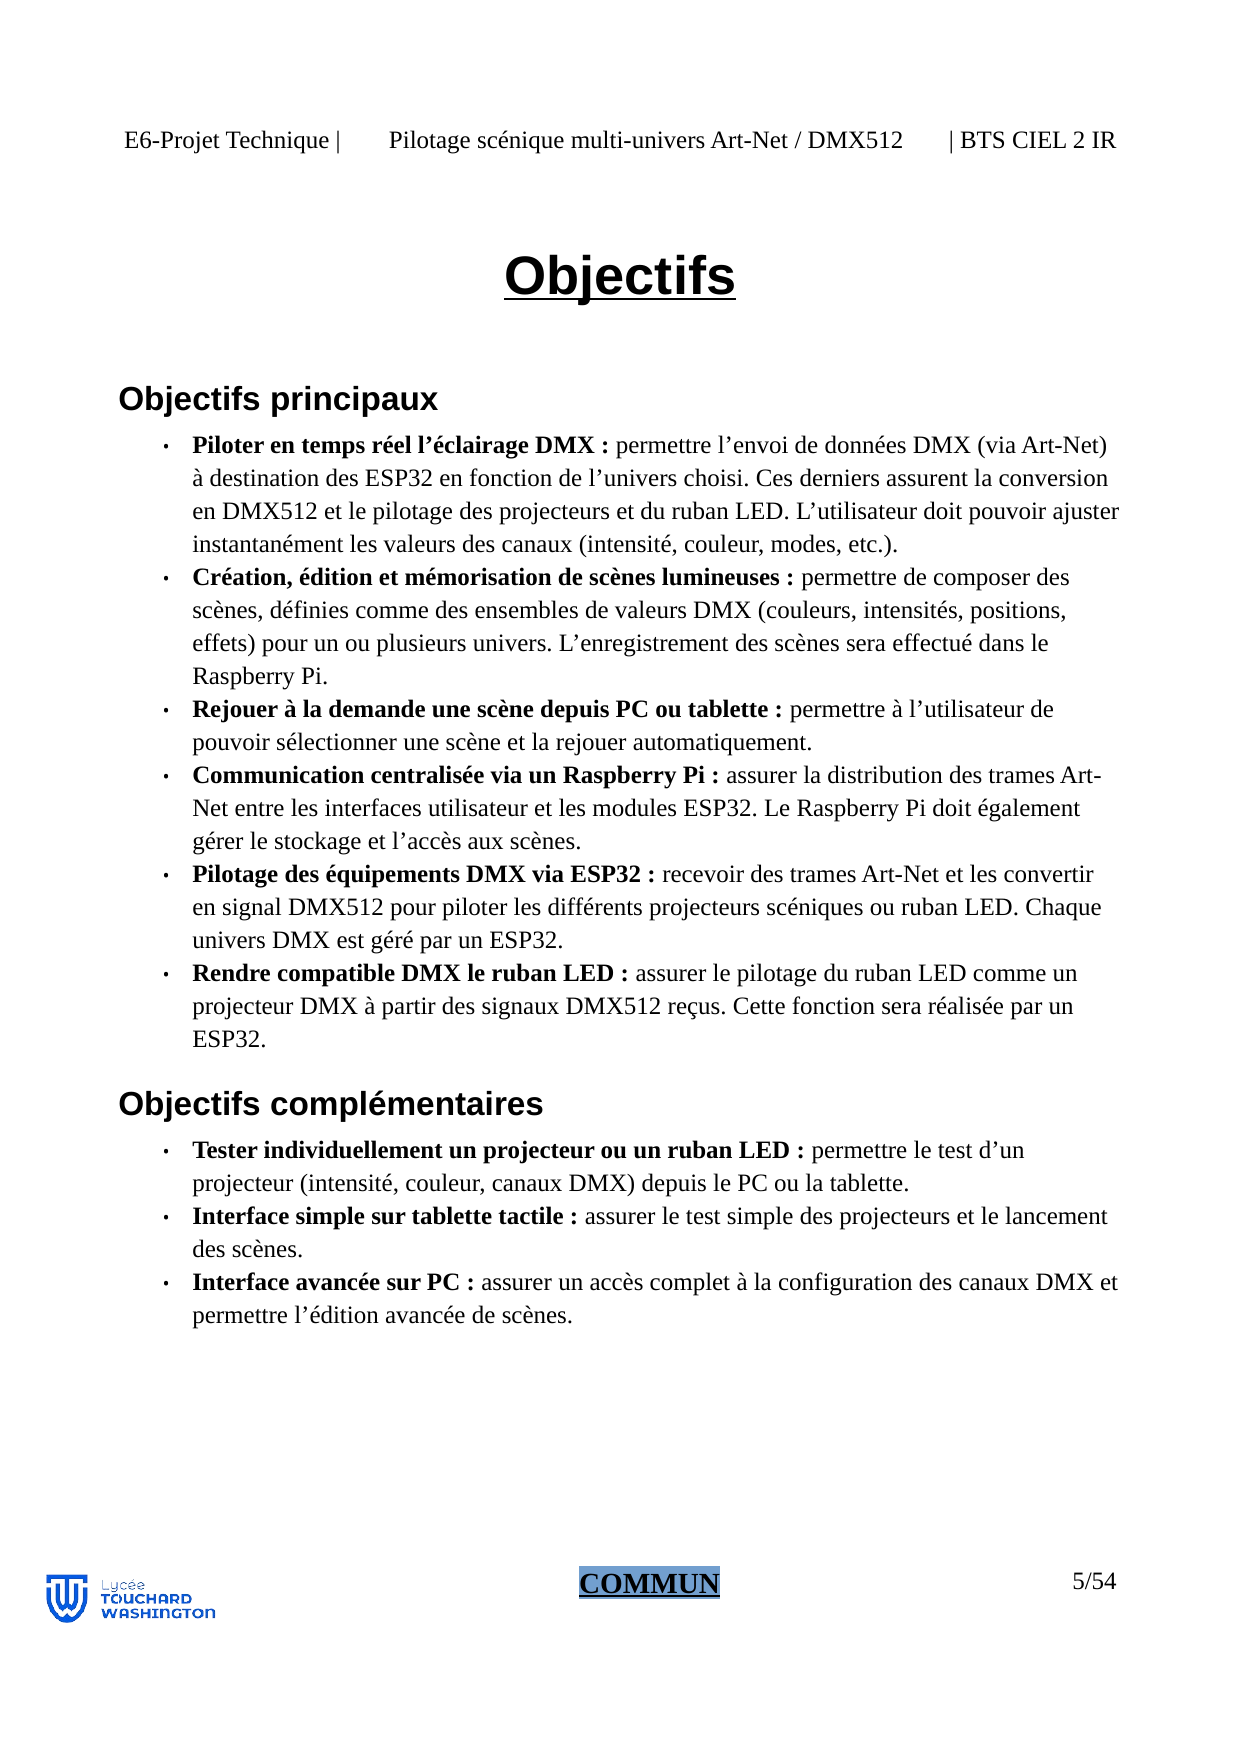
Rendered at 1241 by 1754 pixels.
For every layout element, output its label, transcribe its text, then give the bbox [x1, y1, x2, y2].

list Interface avancée sur PC : assurer un accès complet à la configuration des canaux DMX et permettre l’édition avancée de scènes. [162, 1267, 1122, 1329]
list Tester individuellement un projecteur ou un ruban LED : permettre le test d’un projecteur (intensité, couleur, canaux DMX) depuis le PC ou la tablette. [162, 1135, 1122, 1197]
subtitle Objectifs principaux [118, 379, 1122, 417]
list Rejouer à la demande une scène depuis PC ou tablette : permettre à l’utilisateur de pouvoir sélectionner une scène et la rejouer automatiquement. [162, 694, 1122, 756]
subtitle Objectifs complémentaires [118, 1084, 1122, 1122]
subtitle Objectifs [118, 244, 1122, 306]
list Création, édition et mémorisation de scènes lumineuses : permettre de composer des scènes, définies comme des ensembles de valeurs DMX (couleurs, intensités, positions, effets) pour un ou plusieurs univers. L’enregistrement des scènes sera effectué dans le Raspberry Pi. [162, 562, 1122, 689]
picture [6, 1537, 256, 1661]
list Pilotage des équipements DMX via ESP32 : recevoir des trames Art-Net et les convertir en signal DMX512 pour piloter les différents projecteurs scéniques ou ruban LED. Chaque univers DMX est géré par un ESP32. [162, 859, 1122, 954]
list Communication centralisée via un Raspberry Pi : assurer la distribution des trames Art-Net entre les interfaces utilisateur et les modules ESP32. Le Raspberry Pi doit également gérer le stockage et l’accès aux scènes. [162, 760, 1122, 855]
picture [119, 1560, 256, 1606]
list Interface simple sur tablette tactile : assurer le test simple des projecteurs et le lancement des scènes. [162, 1201, 1122, 1263]
list Piloter en temps réel l’éclairage DMX : permettre l’envoi de données DMX (via Art-Net) à destination des ESP32 en fonction de l’univers choisi. Ces derniers assurent la conversion en DMX512 et le pilotage des projecteurs et du ruban LED. L’utilisateur doit pouvoir ajuster instantanément les valeurs des canaux (intensité, couleur, modes, etc.). [162, 430, 1122, 557]
list Rendre compatible DMX le ruban LED : assurer le pilotage du ruban LED comme un projecteur DMX à partir des signaux DMX512 reçus. Cette fonction sera réalisée par un ESP32. [162, 958, 1122, 1053]
